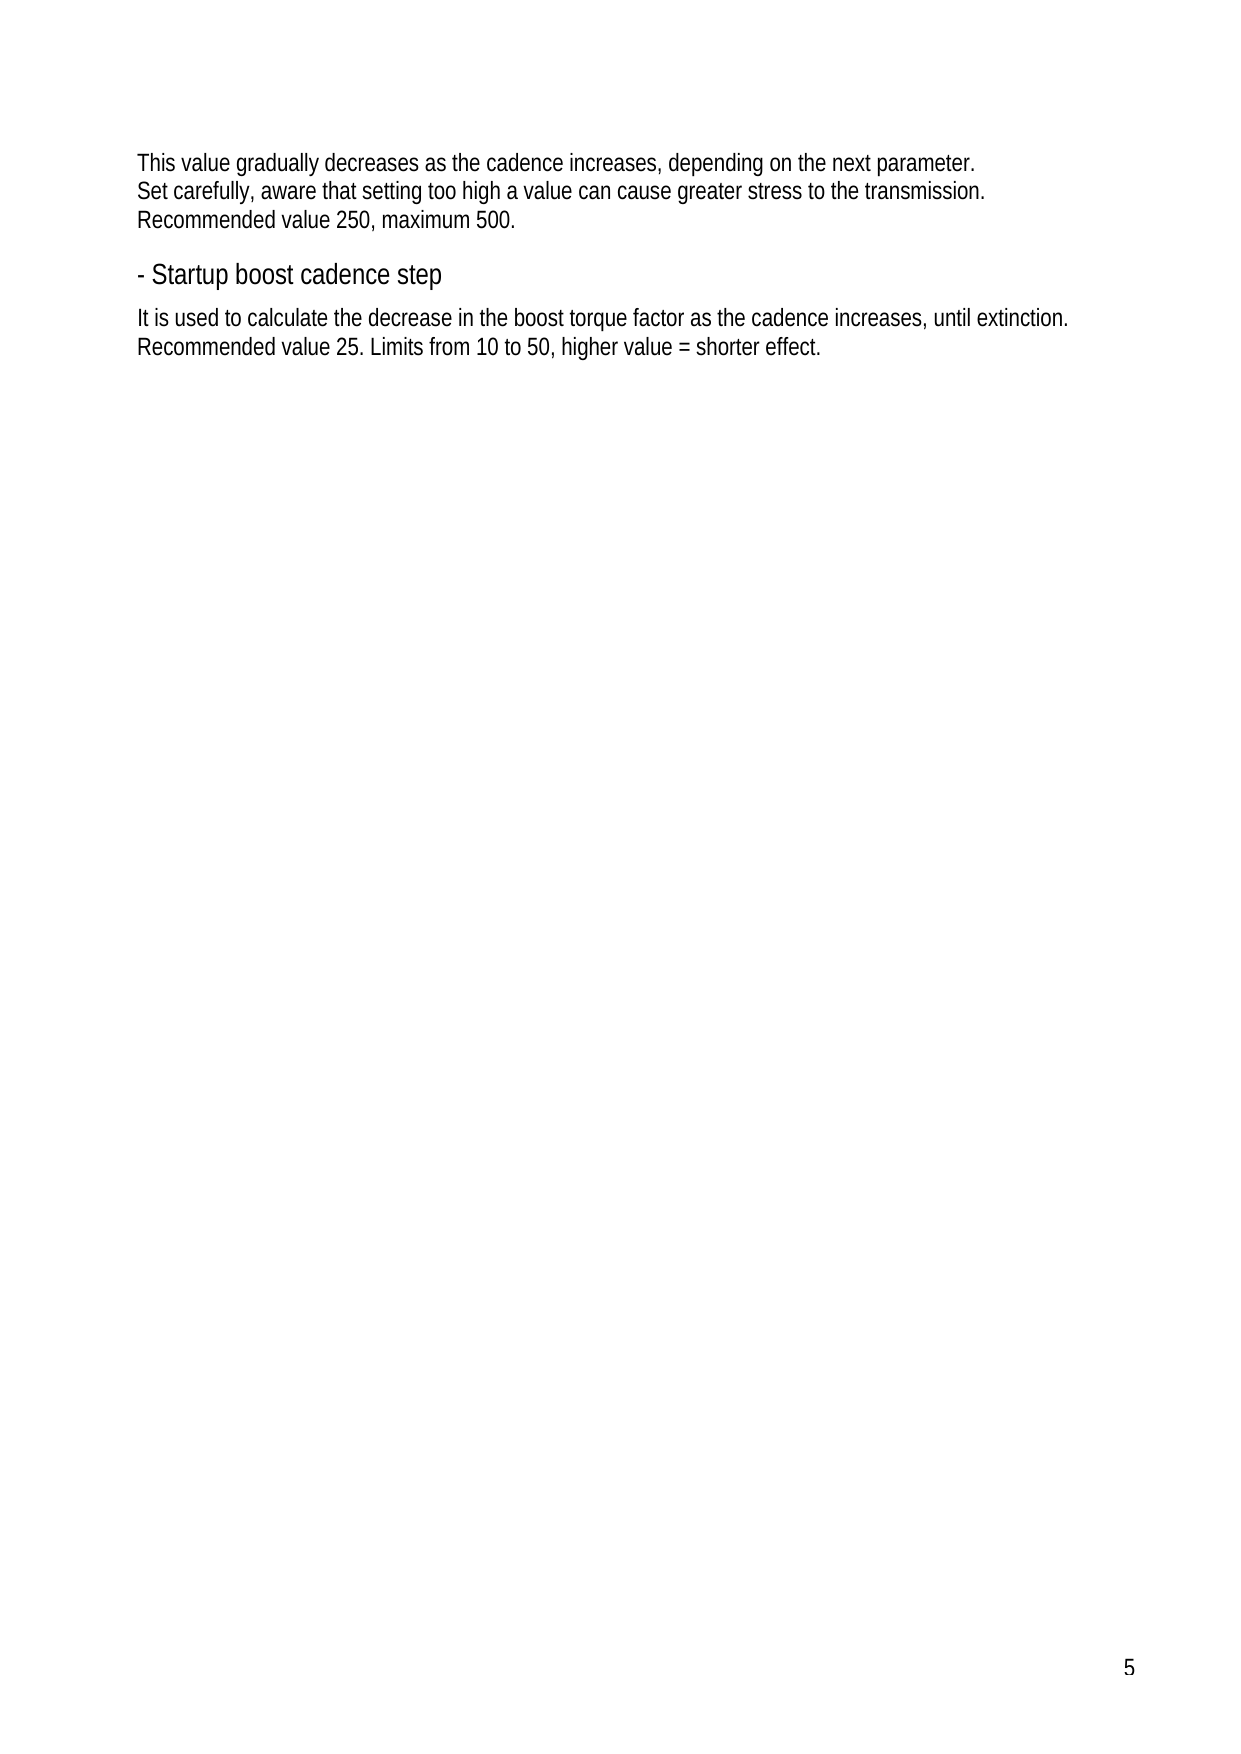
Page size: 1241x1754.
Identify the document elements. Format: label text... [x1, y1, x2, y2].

subtitle It is used to calculate the decrease in the boost torque factor as the cadence increases, until extinction. [137, 303, 1122, 332]
subtitle - Startup boost cadence step [137, 257, 1122, 291]
subtitle Recommended value 250, maximum 500. [137, 205, 1122, 233]
subtitle This value gradually decreases as the cadence increases, depending on the next parameter. [137, 148, 1122, 176]
subtitle Recommended value 25. Limits from 10 to 50, higher value = shorter effect. [137, 332, 1122, 361]
subtitle Set carefully, aware that setting too high a value can cause greater stress to the transmission. [137, 176, 1122, 205]
